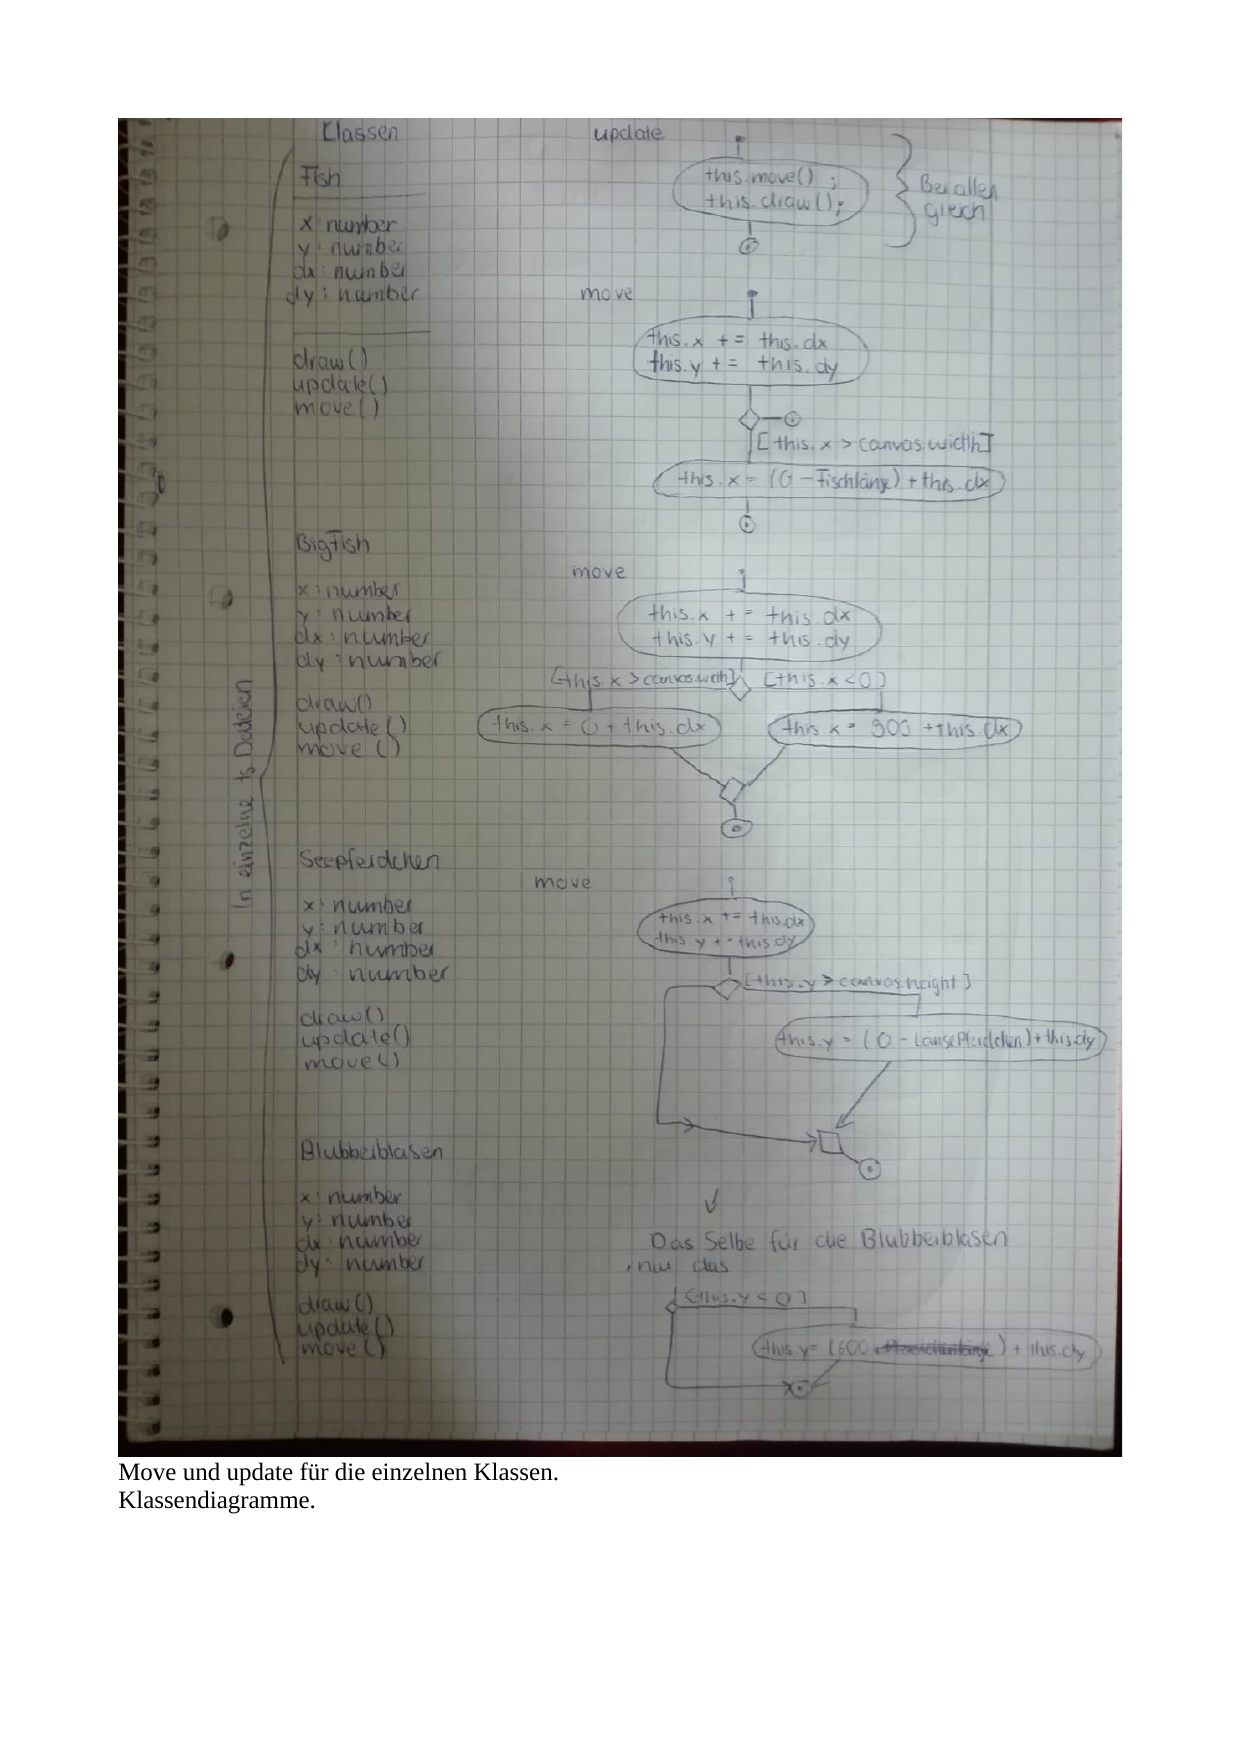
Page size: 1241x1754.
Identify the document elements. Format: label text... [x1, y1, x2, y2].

text Move und update für die einzelnen Klassen. [118, 1457, 1122, 1485]
picture [118, 118, 1123, 1457]
text Klassendiagramme. [118, 1485, 1122, 1514]
